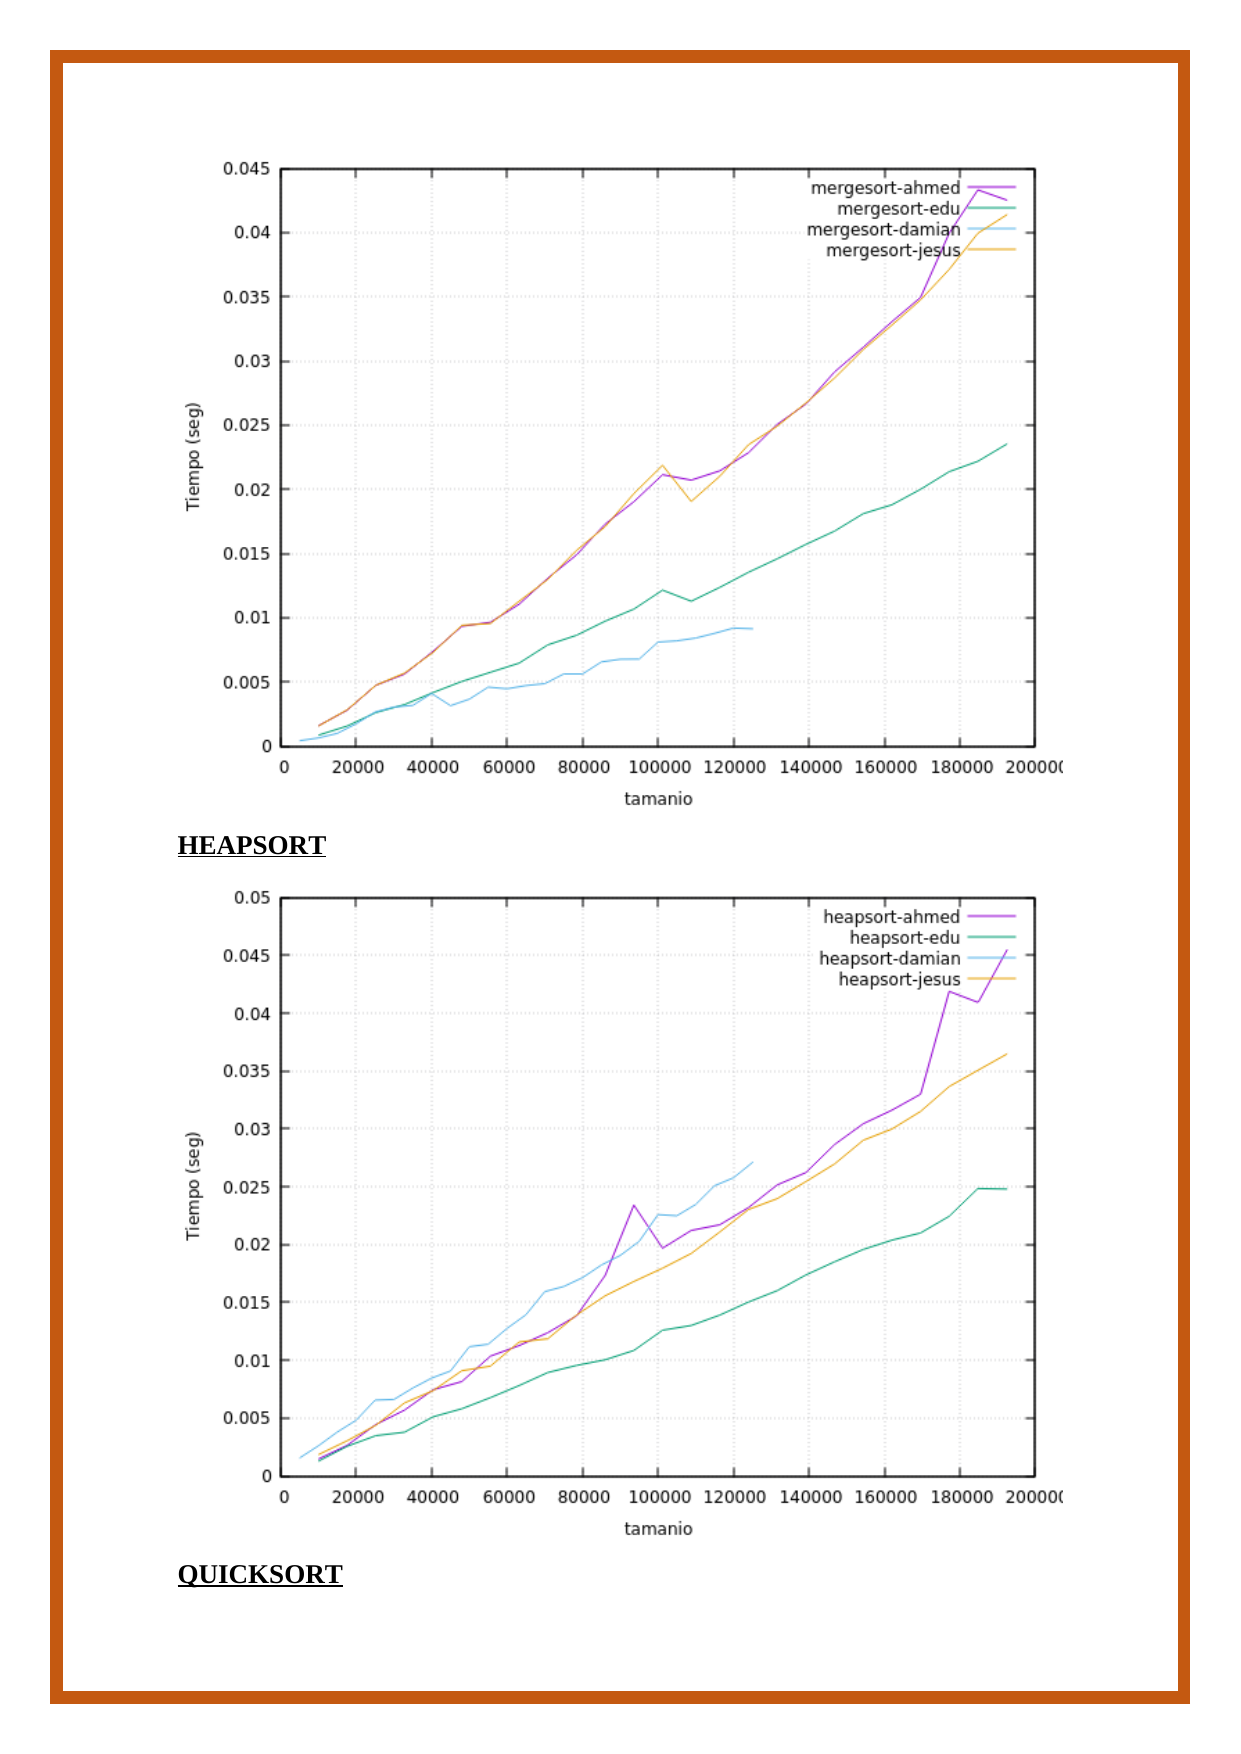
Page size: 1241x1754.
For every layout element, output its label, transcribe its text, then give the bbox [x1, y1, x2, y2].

text HEAPSORT [177, 829, 1063, 860]
text QUICKSORT [177, 1558, 1063, 1589]
